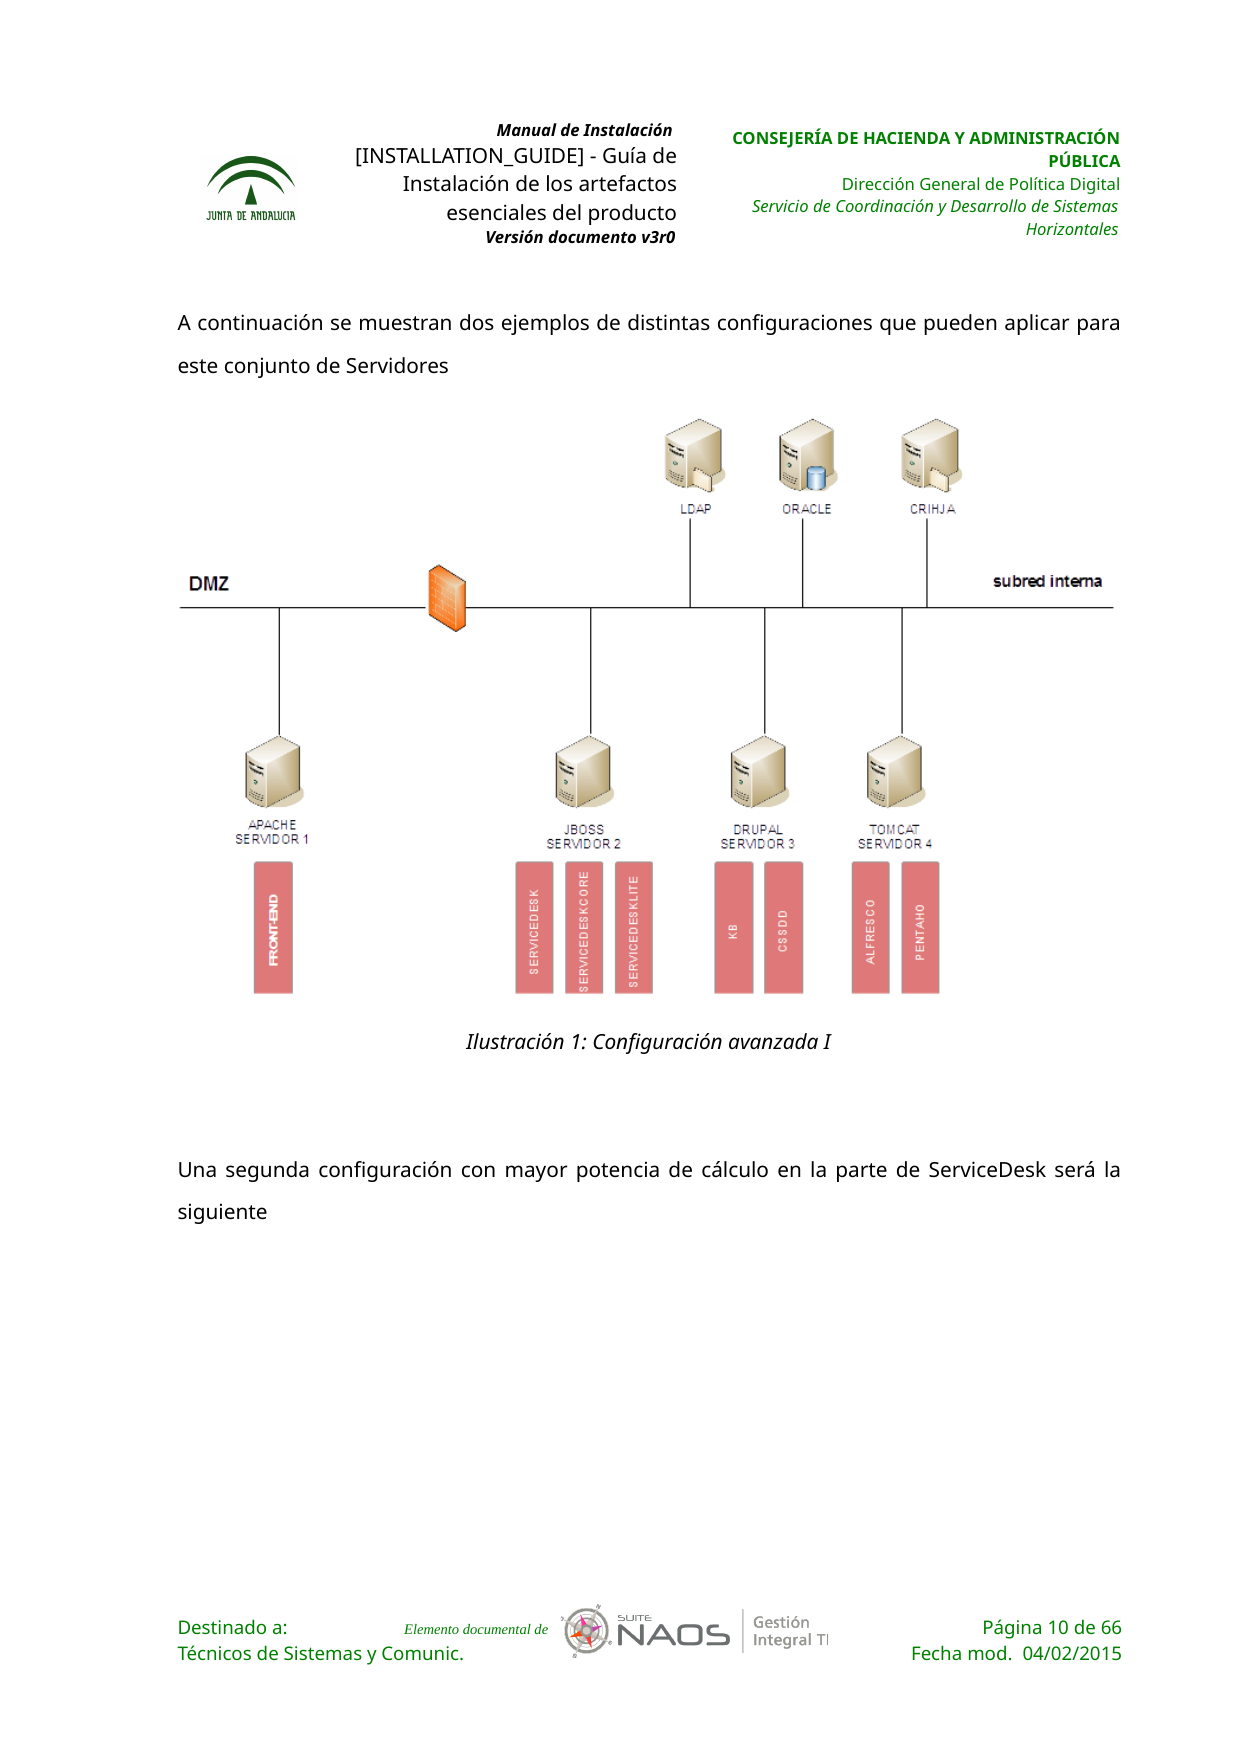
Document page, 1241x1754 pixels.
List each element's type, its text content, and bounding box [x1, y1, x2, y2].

text Ilustración 1: Configuración avanzada I [177, 1013, 1122, 1055]
picture [177, 406, 1123, 1013]
text A continuación se muestran dos ejemplos de distintas configuraciones que pueden aplicar para este conjunto de Servidores [177, 308, 1122, 379]
picture [560, 1604, 829, 1658]
picture [201, 156, 298, 224]
text Una segunda configuración con mayor potencia de cálculo en la parte de ServiceDesk será la siguiente [177, 1155, 1122, 1226]
